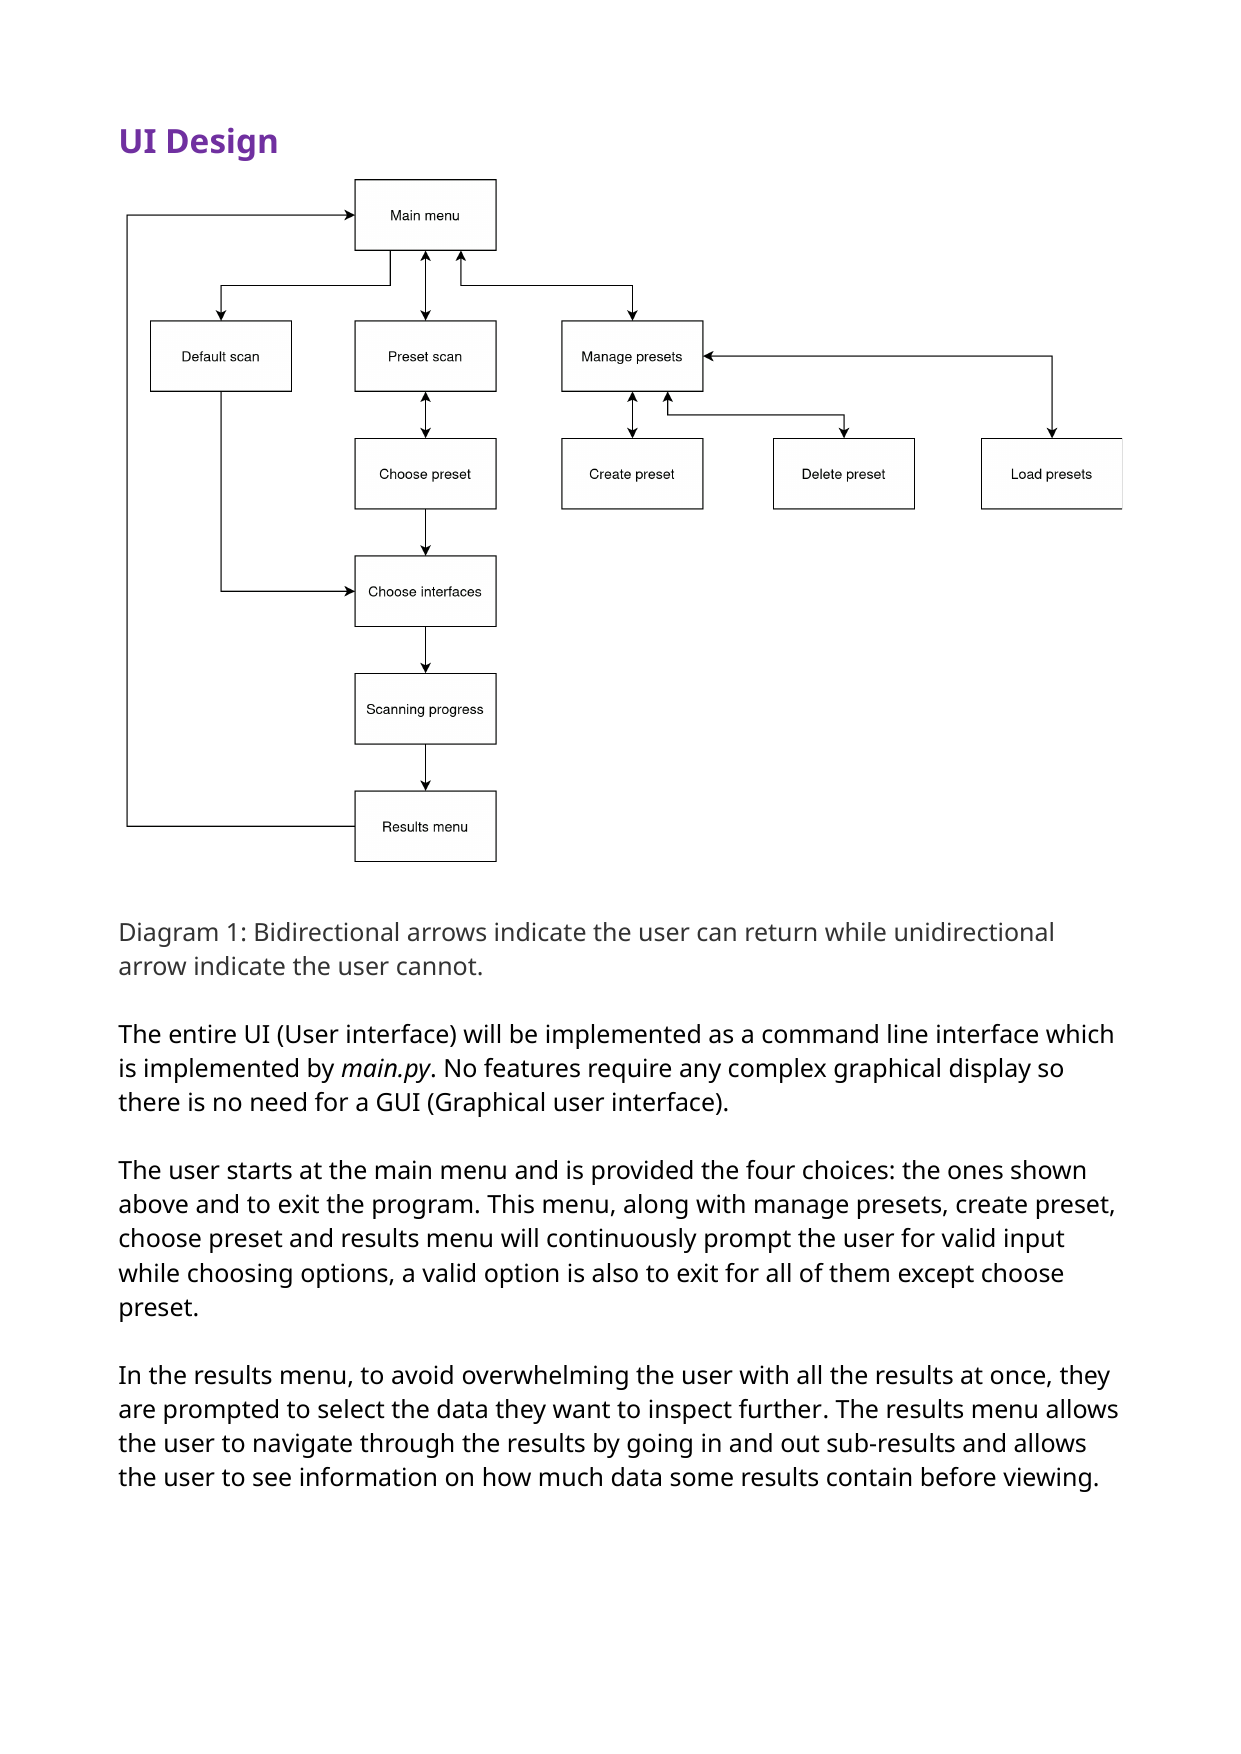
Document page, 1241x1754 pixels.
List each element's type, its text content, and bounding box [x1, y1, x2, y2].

text Diagram 1: Bidirectional arrows indicate the user can return while unidirectional arrow indicate the user cannot. [118, 914, 1122, 983]
text The entire UI (User interface) will be implemented as a command line interface which is implemented by main.py. No features require any complex graphical display so there is no need for a GUI (Graphical user interface). [118, 1017, 1122, 1119]
picture [118, 179, 1123, 862]
text In the results menu, to avoid overwhelming the user with all the results at once, they are prompted to select the data they want to inspect further. The results menu allows the user to navigate through the results by going in and out sub-results and allows the user to see information on how much data some results contain before viewing. [118, 1357, 1122, 1494]
subtitle UI Design [118, 118, 1122, 163]
text The user starts at the main menu and is provided the four choices: the ones shown above and to exit the program. This menu, along with manage presets, create preset, choose preset and results menu will continuously prompt the user for valid input while choosing options, a valid option is also to exit for all of them except choose preset. [118, 1153, 1122, 1323]
